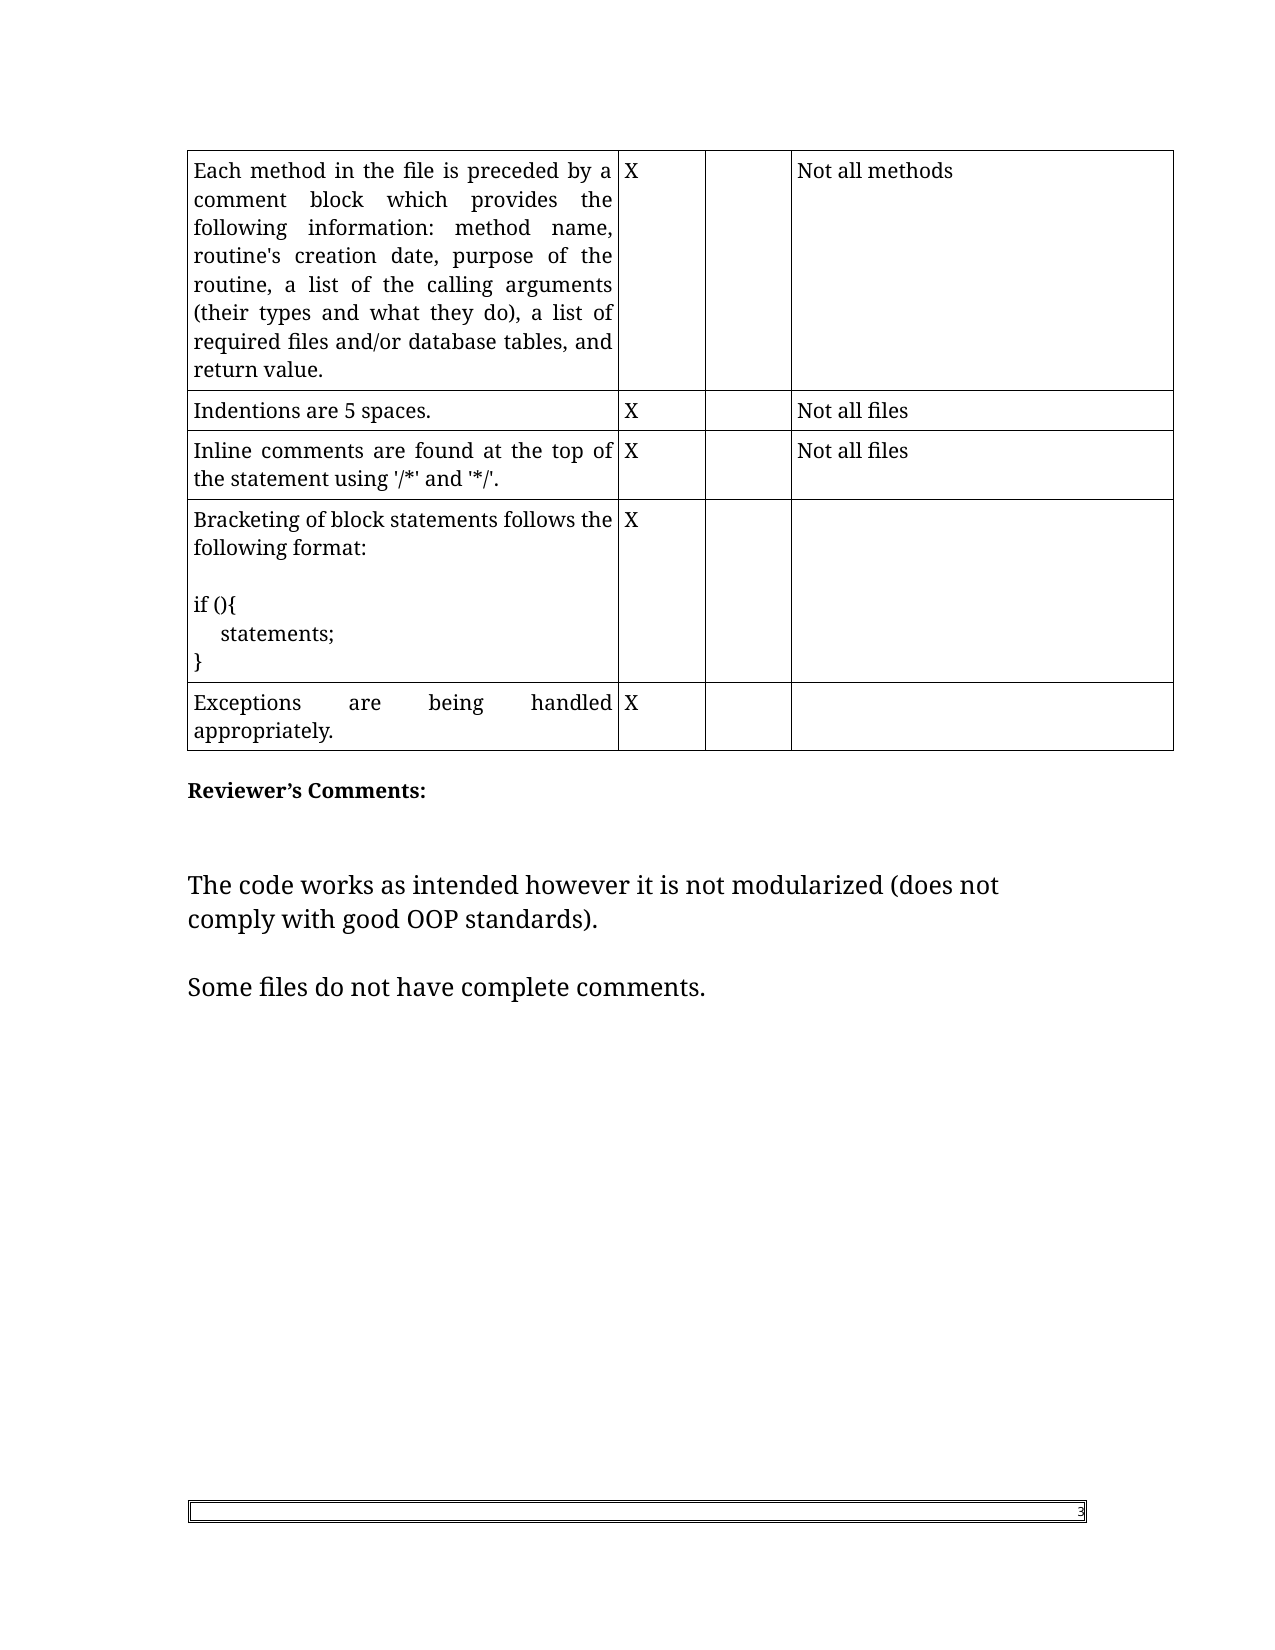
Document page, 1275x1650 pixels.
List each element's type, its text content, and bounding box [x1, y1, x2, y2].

table_cell [792, 683, 1173, 750]
table_cell Inline comments are found at the top of the statement using '/*' and '*/'. [188, 431, 618, 499]
table_cell [706, 391, 791, 430]
table_cell X [619, 151, 705, 389]
table_cell [706, 683, 791, 750]
table_cell [706, 431, 791, 499]
table_cell Each method in the file is preceded by a comment block which provides the following information: method name, routine's creation date, purpose of the routine, a list of the calling arguments (their types and what they do), a list of required files and/or database tables, and return value. [188, 151, 618, 389]
table_cell Exceptions are being handled appropriately. [188, 683, 618, 750]
table_cell X [619, 391, 705, 430]
table_cell Not all methods [792, 151, 1173, 389]
table_cell [706, 151, 791, 389]
table_cell Not all files [792, 431, 1173, 499]
subtitle Reviewer’s Comments: [187, 776, 1087, 804]
table_cell Not all files [792, 391, 1173, 430]
table_cell Bracketing of block statements follows the following format: if (){ statements; } [188, 500, 618, 681]
text The code works as intended however it is not modularized (does not comply with good OOP standards). [187, 868, 1087, 936]
table_cell X [619, 683, 705, 750]
text Some files do not have complete comments. [187, 970, 1087, 1004]
table_cell X [619, 431, 705, 499]
table_cell Indentions are 5 spaces. [188, 391, 618, 430]
table_cell [706, 500, 791, 681]
table_cell [792, 500, 1173, 681]
table_cell X [619, 500, 705, 681]
